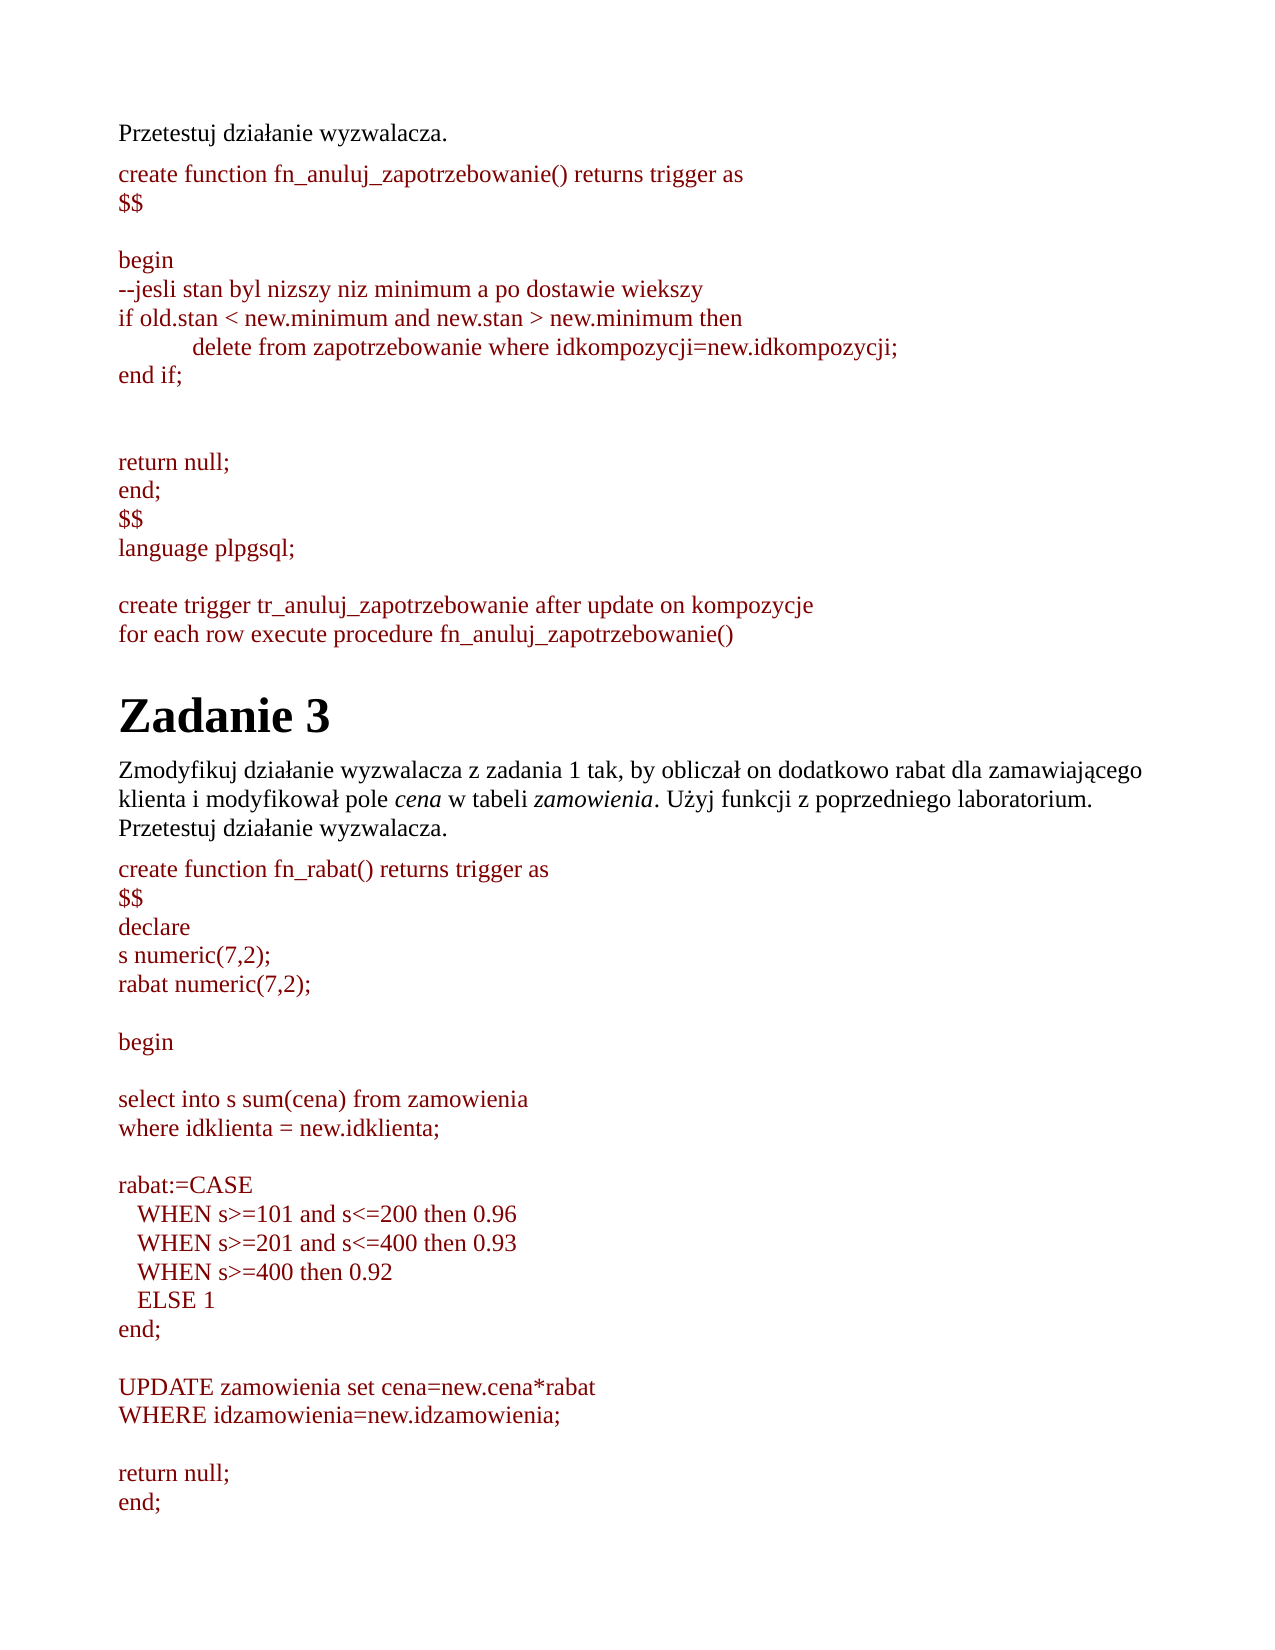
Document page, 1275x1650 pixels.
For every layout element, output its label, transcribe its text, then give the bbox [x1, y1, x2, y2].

text create function fn_rabat() returns trigger as $$ declare s numeric(7,2); rabat numeric(7,2); begin select into s sum(cena) from zamowienia where idklienta = new.idklienta; rabat:=CASE WHEN s>=101 and s<=200 then 0.96 WHEN s>=201 and s<=400 then 0.93 WHEN s>=400 then 0.92 ELSE 1 end; UPDATE zamowienia set cena=new.cena*rabat WHERE idzamowienia=new.idzamowienia; return null; end; [118, 854, 1157, 1516]
text Przetestuj działanie wyzwalacza. [118, 118, 1157, 147]
subtitle Zadanie 3 [118, 686, 1157, 743]
text Zmodyfikuj działanie wyzwalacza z zadania 1 tak, by obliczał on dodatkowo rabat dla zamawiającego klienta i modyfikował pole cena w tabeli zamowienia. Użyj funkcji z poprzedniego laboratorium. Przetestuj działanie wyzwalacza. [118, 756, 1157, 842]
text create function fn_anuluj_zapotrzebowanie() returns trigger as $$ begin --jesli stan byl nizszy niz minimum a po dostawie wiekszy if old.stan < new.minimum and new.stan > new.minimum then delete from zapotrzebowanie where idkompozycji=new.idkompozycji; end if; return null; end; $$ language plpgsql; create trigger tr_anuluj_zapotrzebowanie after update on kompozycje for each row execute procedure fn_anuluj_zapotrzebowanie() [118, 159, 1157, 648]
